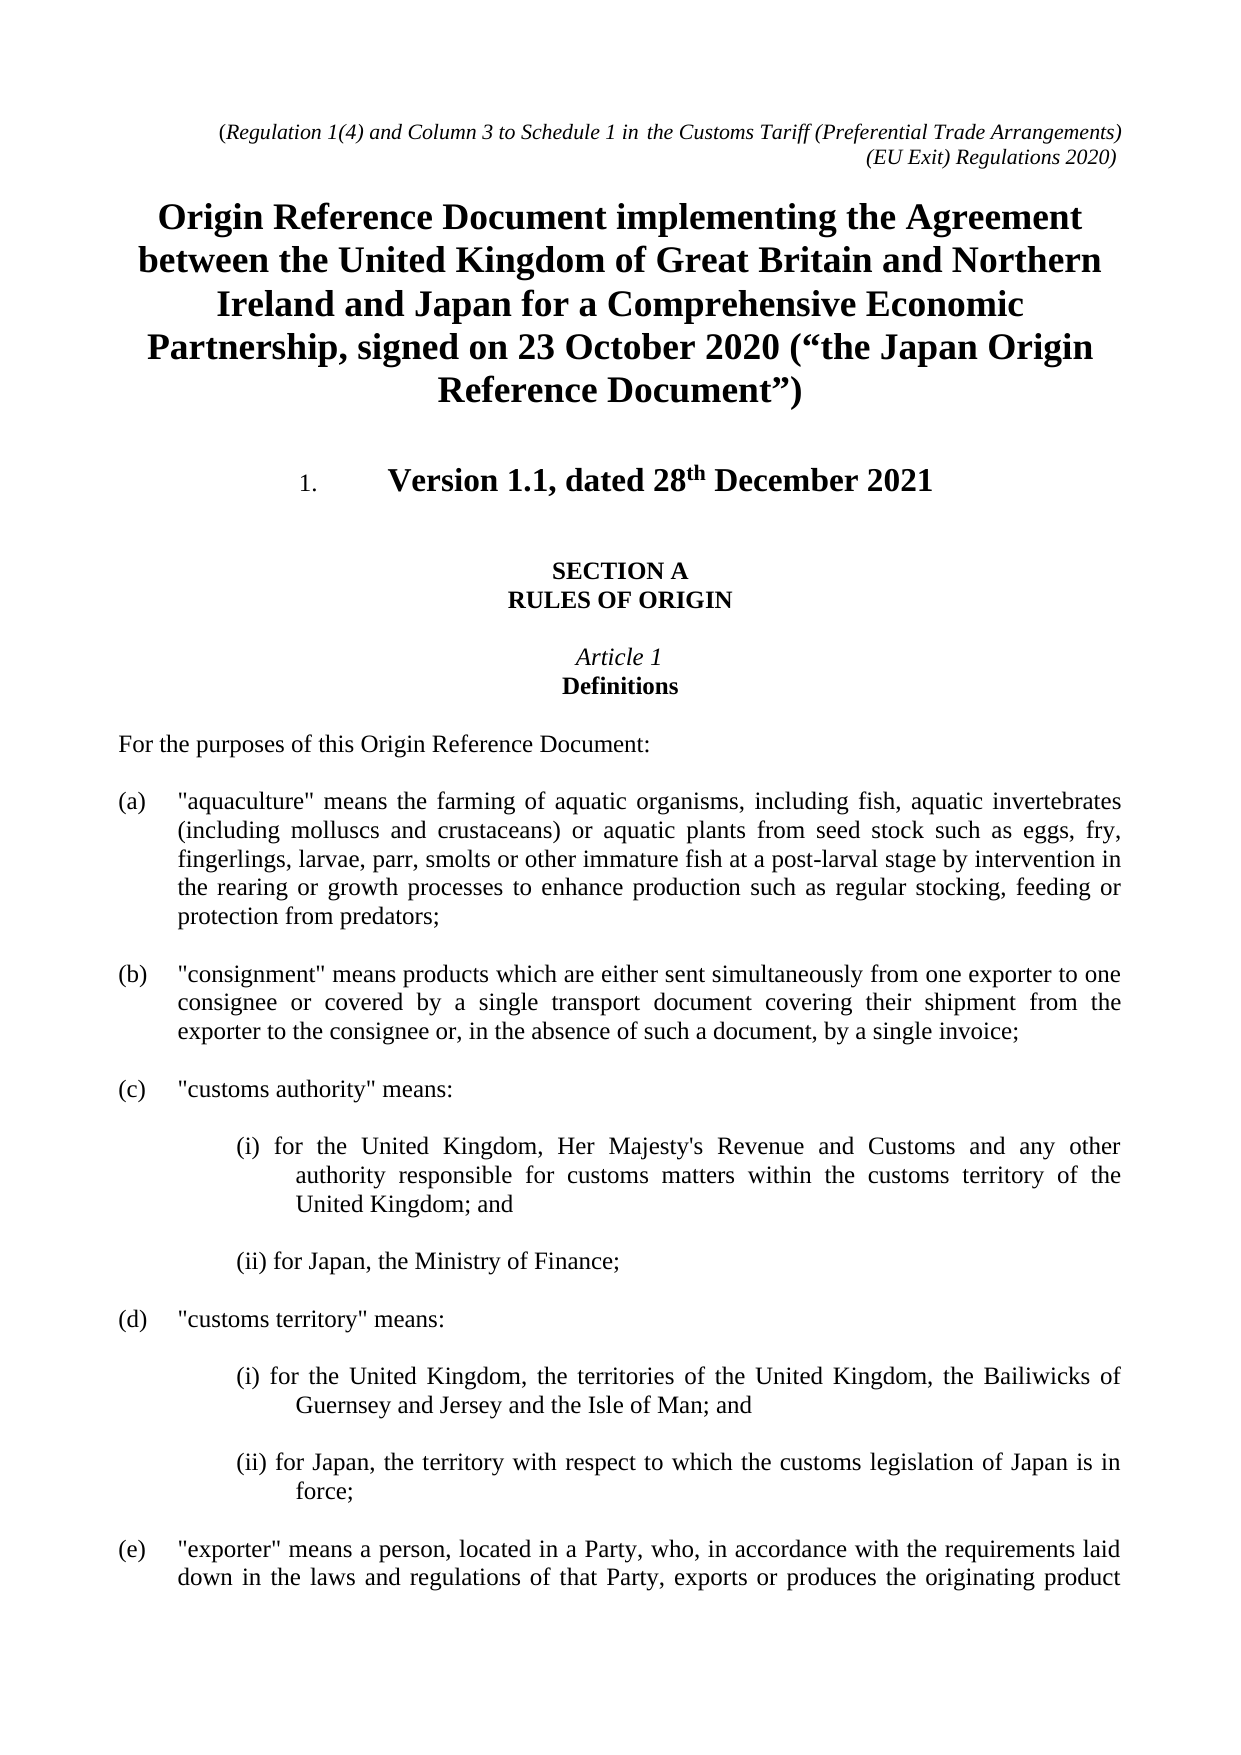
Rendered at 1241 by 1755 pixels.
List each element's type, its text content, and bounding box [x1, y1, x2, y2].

text (ii) for Japan, the Ministry of Finance; [236, 1246, 1122, 1275]
text SECTION A [118, 556, 1122, 585]
text (i) for the United Kingdom, Her Majesty's Revenue and Customs and any other authority responsible for customs matters within the customs territory of the United Kingdom; and [236, 1131, 1122, 1217]
text (e) "exporter" means a person, located in a Party, who, in accordance with the requirements laid down in the laws and regulations of that Party, exports or produces the originating product [118, 1534, 1122, 1591]
text (d) "customs territory" means: [118, 1304, 1122, 1332]
text Article 1 [118, 642, 1122, 671]
text (b) "consignment" means products which are either sent simultaneously from one exporter to one consignee or covered by a single transport document covering their shipment from the exporter to the consignee or, in the absence of such a document, by a single invoice; [118, 959, 1122, 1045]
text (i) for the United Kingdom, the territories of the United Kingdom, the Bailiwicks of Guernsey and Jersey and the Isle of Man; and [236, 1361, 1122, 1419]
subtitle Version 1.1, dated 28th December 2021 [118, 460, 1122, 499]
text Origin Reference Document implementing the Agreement between the United Kingdom of Great Britain and Northern Ireland and Japan for a Comprehensive Economic Partnership, signed on 23 October 2020 (“the Japan Origin Reference Document”) [118, 195, 1122, 410]
text For the purposes of this Origin Reference Document: [118, 729, 1122, 757]
text (Regulation 1(4) and Column 3 to Schedule 1 in the Customs Tariff (Preferential Trade Arrangements) (EU Exit) Regulations 2020) [118, 119, 1122, 169]
text (a) "aquaculture" means the farming of aquatic organisms, including fish, aquatic invertebrates (including molluscs and crustaceans) or aquatic plants from seed stock such as eggs, fry, fingerlings, larvae, parr, smolts or other immature fish at a post-larval stage by intervention in the rearing or growth processes to enhance production such as regular stocking, feeding or protection from predators; [118, 786, 1122, 930]
text RULES OF ORIGIN [118, 585, 1122, 614]
text (c) "customs authority" means: [118, 1074, 1122, 1102]
text Definitions [118, 671, 1122, 700]
text (ii) for Japan, the territory with respect to which the customs legislation of Japan is in force; [236, 1447, 1122, 1505]
